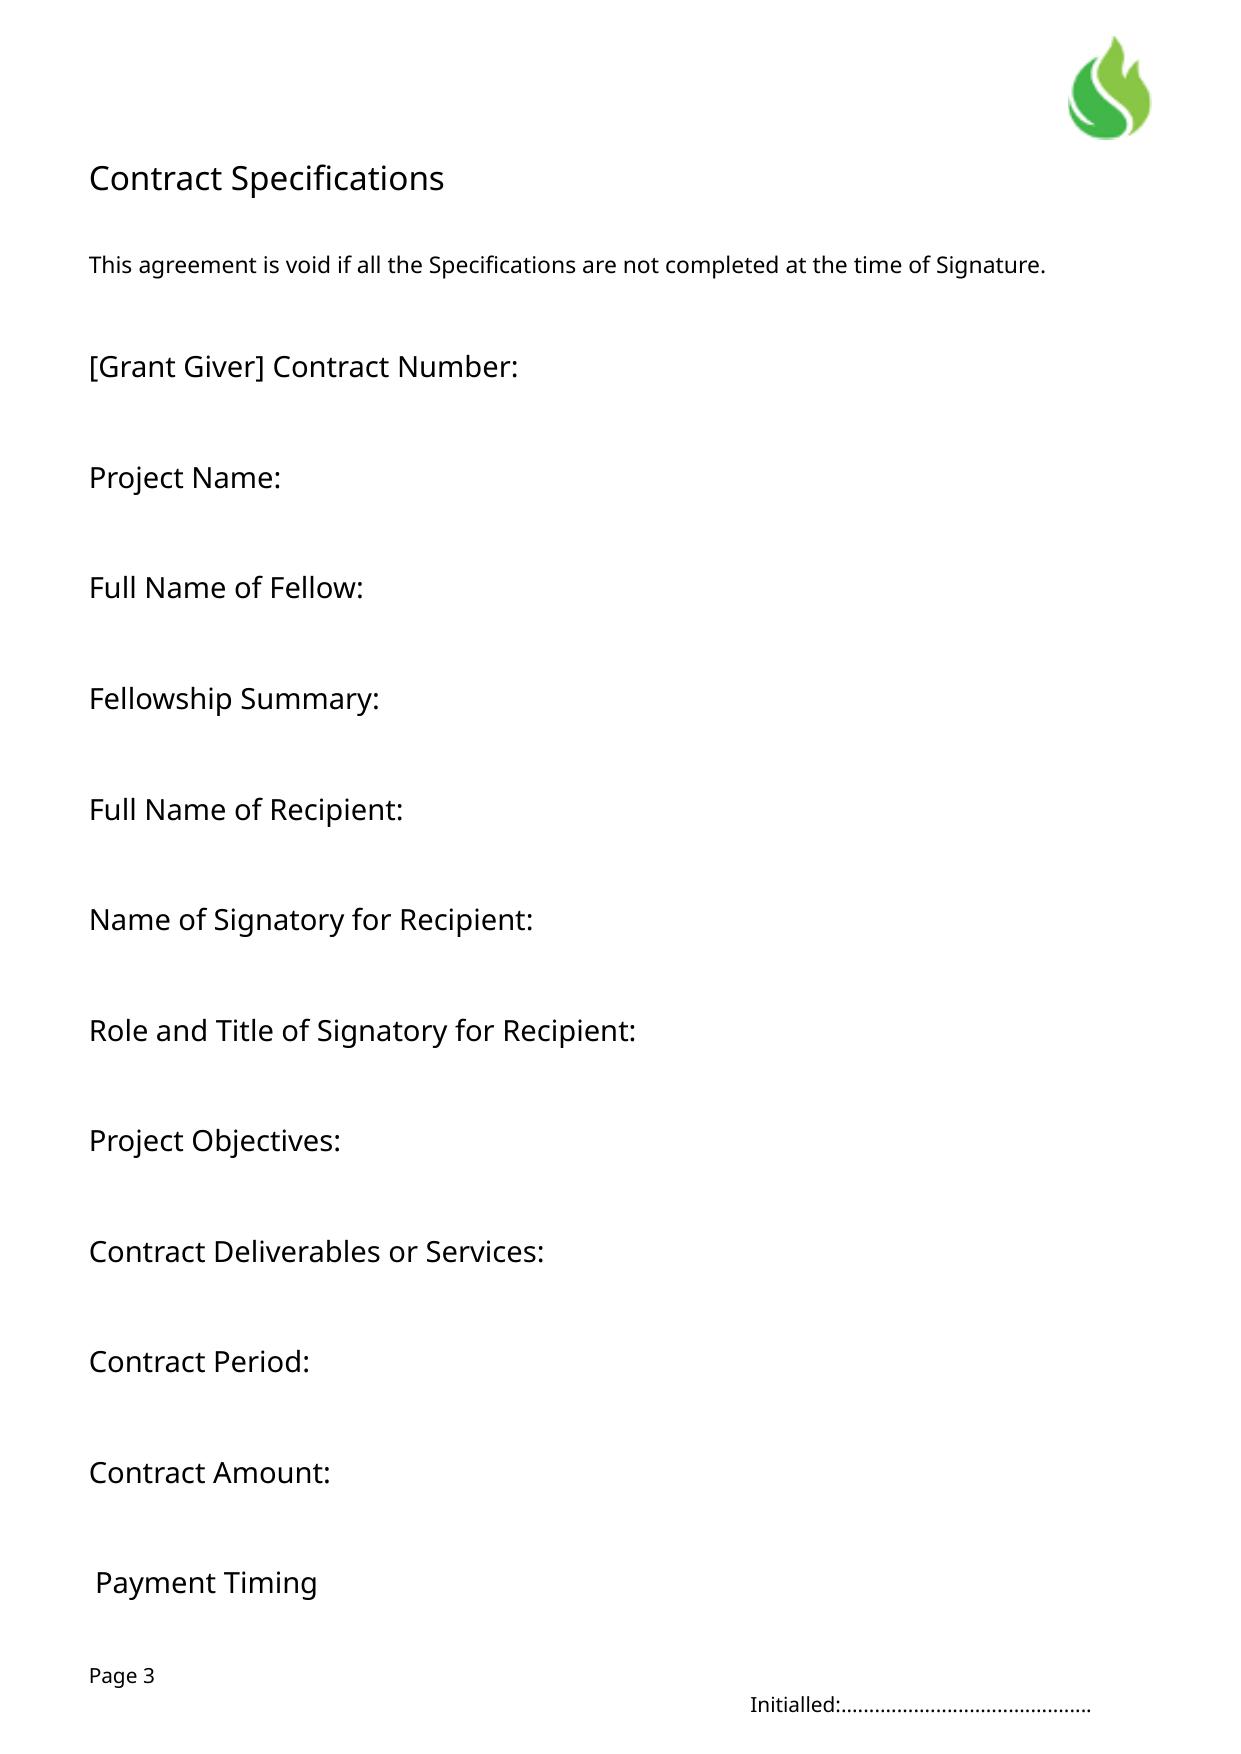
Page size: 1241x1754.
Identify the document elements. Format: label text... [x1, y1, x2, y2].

text Project Name: [88, 457, 1152, 497]
text Contract Specifications [88, 155, 1152, 200]
text This agreement is void if all the Specifications are not completed at the time of Signature. [88, 249, 1152, 280]
text Full Name of Fellow: [88, 568, 1152, 607]
picture [1089, 35, 1152, 114]
text [Grant Giver] Contract Number: [88, 347, 1152, 386]
text Contract Period: [88, 1341, 1152, 1381]
text Contract Deliverables or Services: [88, 1231, 1152, 1271]
text Full Name of Recipient: [88, 789, 1152, 828]
text Fellowship Summary: [88, 678, 1152, 718]
text Project Objectives: [88, 1120, 1152, 1160]
text Contract Amount: [88, 1452, 1152, 1492]
text Role and Title of Signatory for Recipient: [88, 1010, 1152, 1049]
text Name of Signatory for Recipient: [88, 899, 1152, 939]
text Payment Timing [88, 1562, 1152, 1602]
